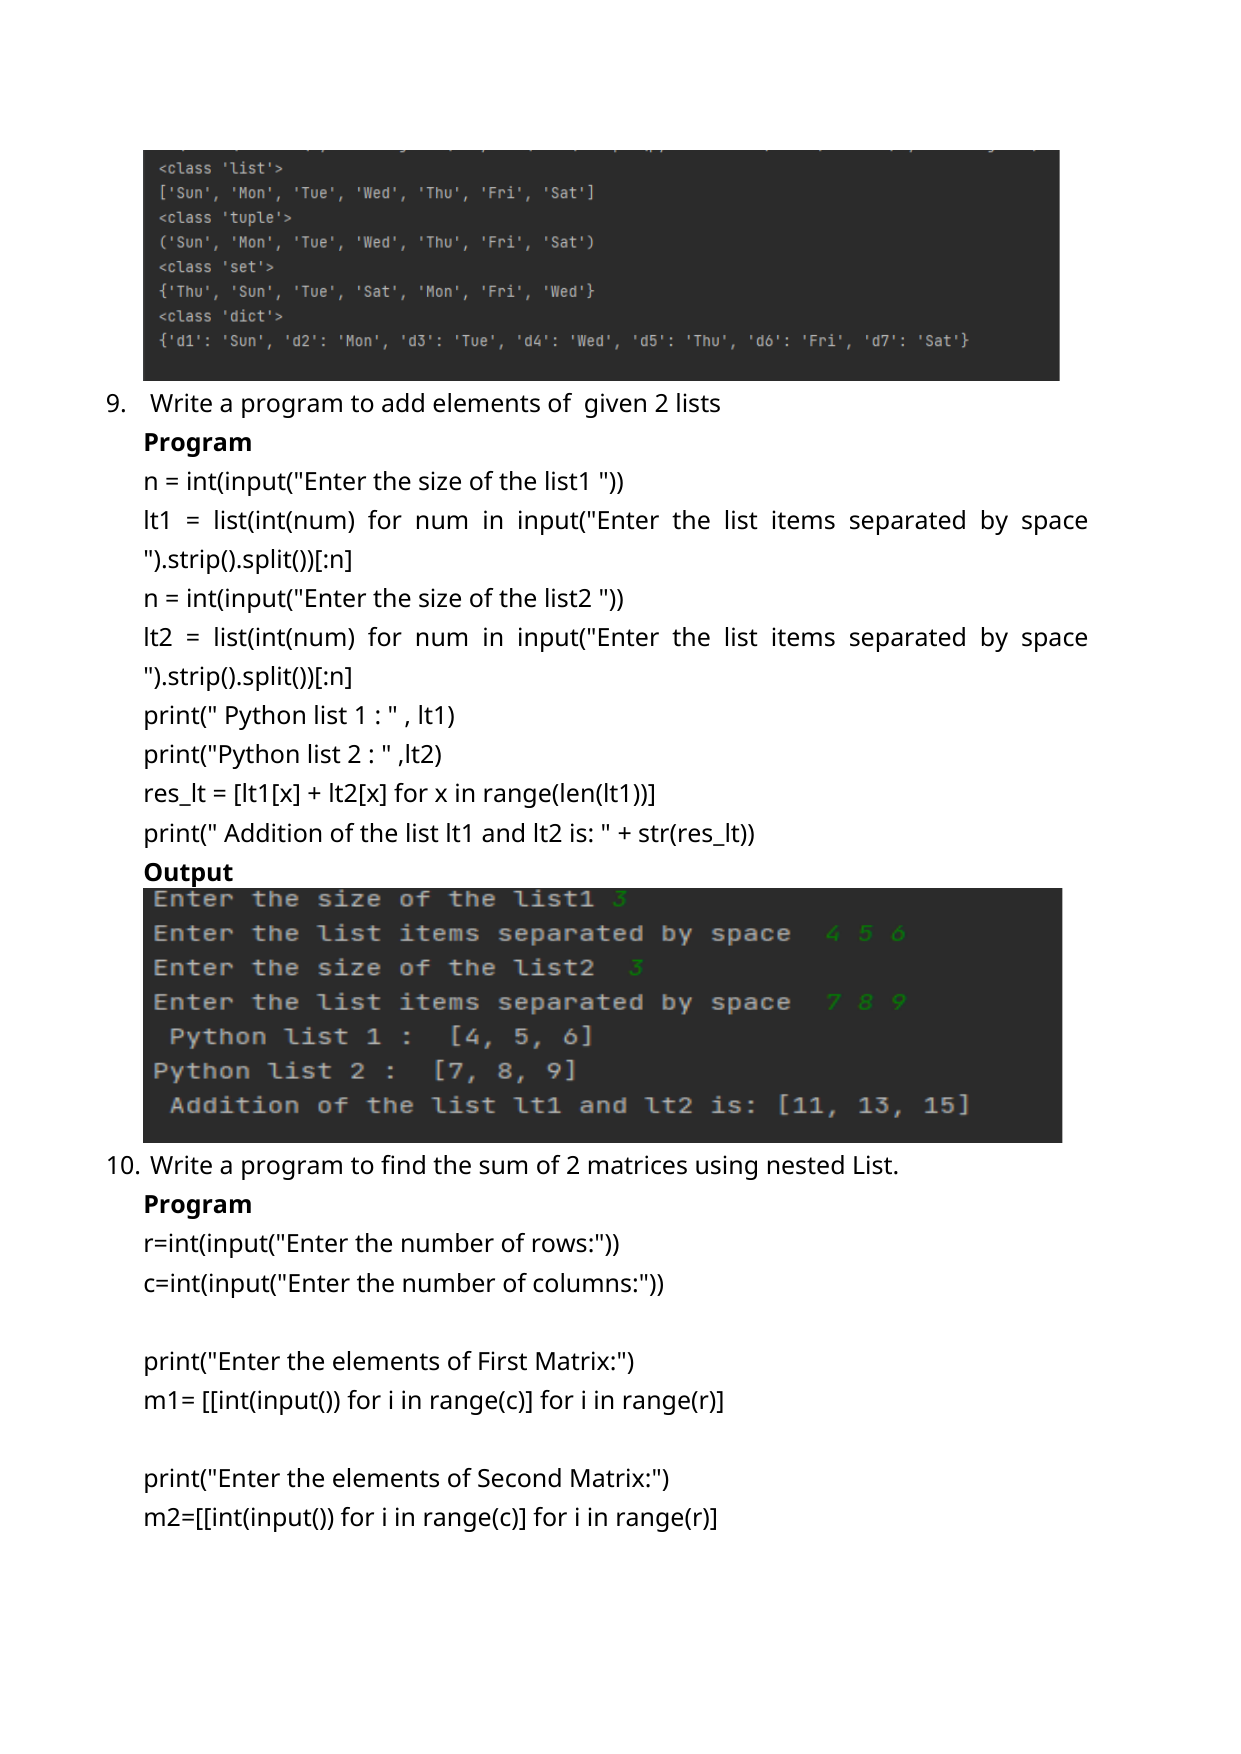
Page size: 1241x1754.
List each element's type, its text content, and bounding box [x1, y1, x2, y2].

list n = int(input("Enter the size of the list2 ")) [143, 576, 1090, 615]
list c=int(input("Enter the number of columns:")) [143, 1260, 1090, 1299]
list n = int(input("Enter the size of the list1 ")) [143, 459, 1090, 498]
list lt2 = list(int(num) for num in input("Enter the list items separated by space ").strip().split())[:n] [143, 615, 1090, 693]
list lt1 = list(int(num) for num in input("Enter the list items separated by space ").strip().split())[:n] [143, 498, 1090, 576]
list res_lt = [lt1[x] + lt2[x] for x in range(len(lt1))] [143, 771, 1090, 810]
list print("Python list 2 : " ,lt2) [143, 732, 1090, 771]
picture [143, 150, 1060, 381]
list print(" Addition of the list lt1 and lt2 is: " + str(res_lt)) [143, 810, 1090, 849]
list r=int(input("Enter the number of rows:")) [143, 1221, 1090, 1260]
list print(" Python list 1 : " , lt1) [143, 693, 1090, 732]
list Program [143, 419, 1090, 459]
list m2=[[int(input()) for i in range(c)] for i in range(r)] [143, 1494, 1090, 1534]
list Program [143, 1182, 1090, 1221]
list Output [143, 849, 1090, 888]
picture [143, 888, 1063, 1143]
list m1= [[int(input()) for i in range(c)] for i in range(r)] [143, 1377, 1090, 1416]
list print("Enter the elements of Second Matrix:") [143, 1456, 1090, 1494]
list Write a program to find the sum of 2 matrices using nested List. [106, 1143, 1090, 1182]
list print("Enter the elements of First Matrix:") [143, 1338, 1090, 1377]
list Write a program to add elements of given 2 lists [106, 381, 1090, 419]
